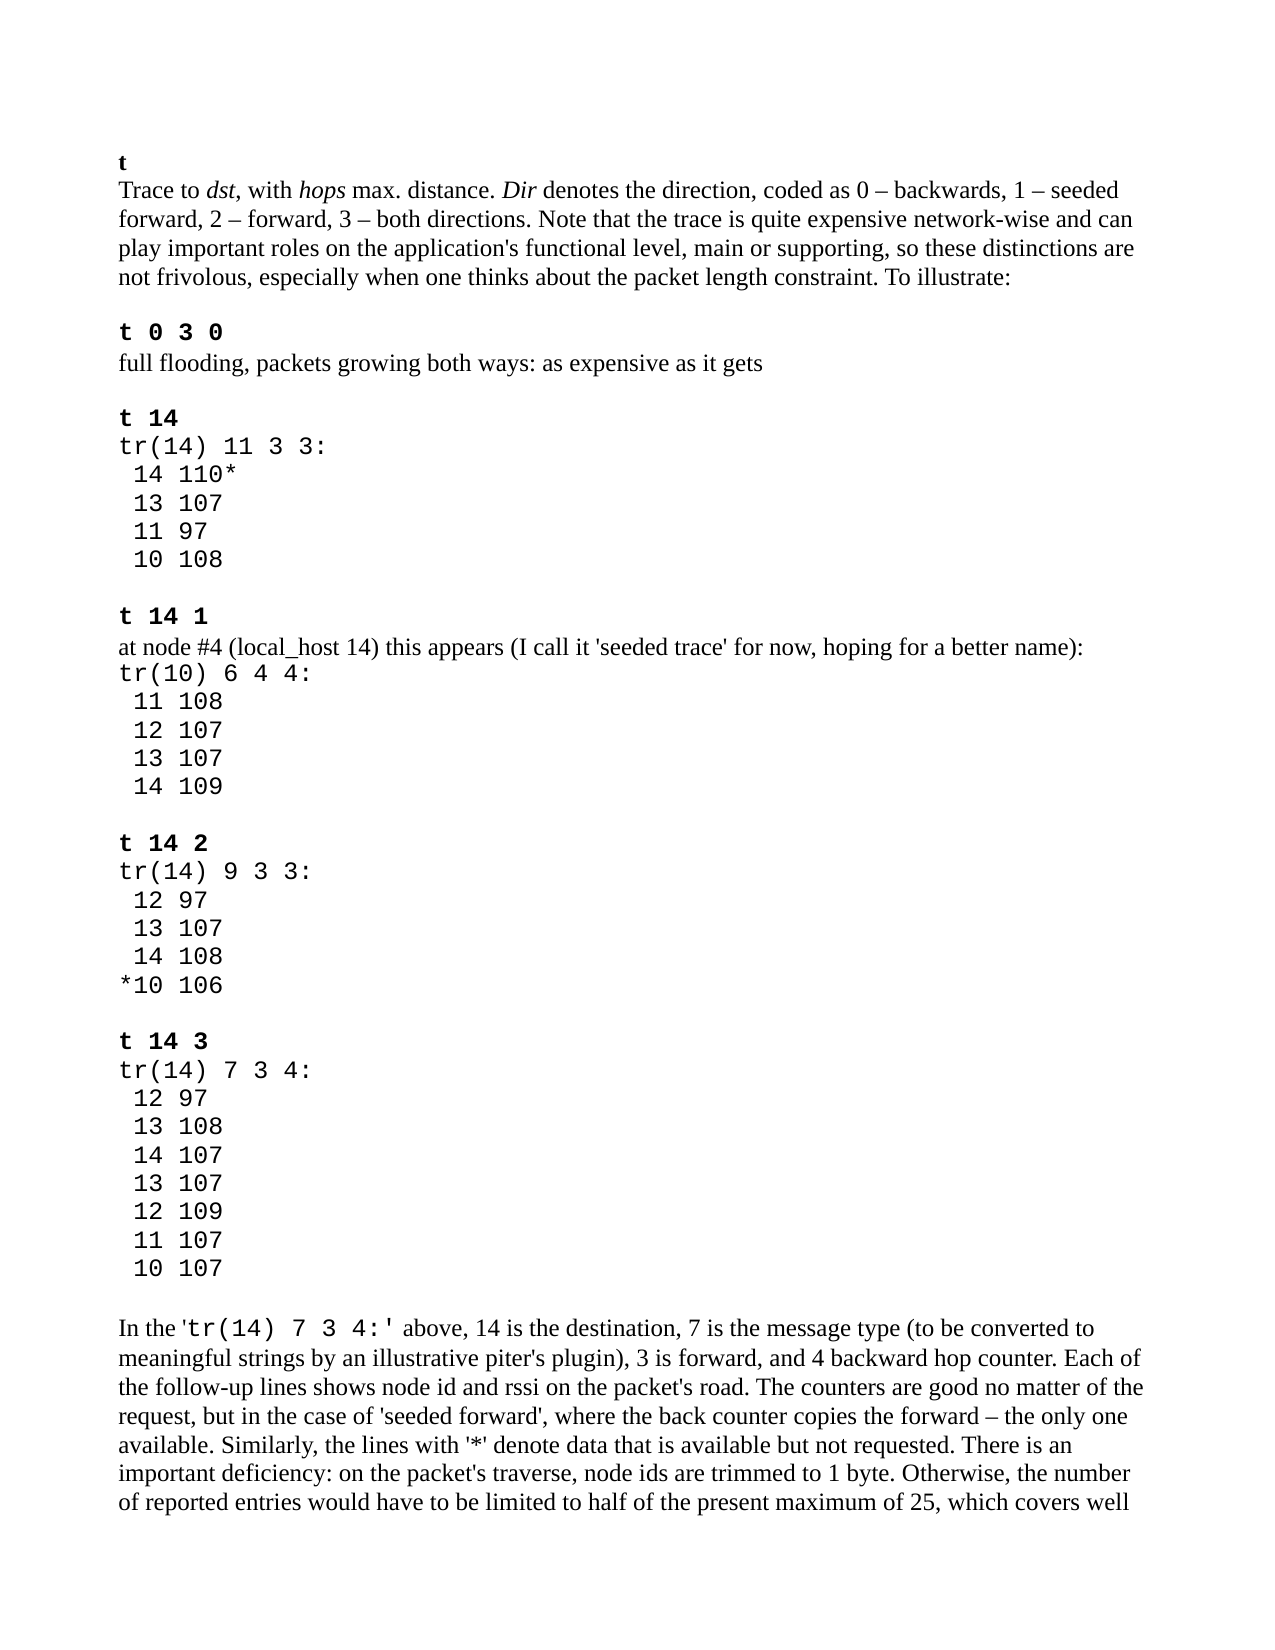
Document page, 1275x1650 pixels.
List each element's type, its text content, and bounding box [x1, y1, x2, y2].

text t 14 2 [118, 831, 1157, 859]
text tr(10) 6 4 4: [118, 661, 1157, 689]
text full flooding, packets growing both ways: as expensive as it gets [118, 348, 1157, 376]
text t [118, 147, 1157, 176]
text t 14 3 [118, 1029, 1157, 1057]
text 14 109 [118, 774, 1157, 802]
text at node #4 (local_host 14) this appears (I call it 'seeded trace' for now, hoping for a better name): [118, 632, 1157, 661]
text 11 107 [118, 1227, 1157, 1256]
text tr(14) 7 3 4: [118, 1057, 1157, 1086]
text t 0 3 0 [118, 319, 1157, 348]
text 14 108 [118, 944, 1157, 972]
text 11 108 [118, 689, 1157, 717]
text tr(14) 11 3 3: [118, 433, 1157, 462]
text 12 97 [118, 887, 1157, 916]
text 13 107 [118, 916, 1157, 944]
text 12 107 [118, 717, 1157, 746]
text 10 108 [118, 547, 1157, 575]
text 13 107 [118, 490, 1157, 518]
text 12 109 [118, 1199, 1157, 1227]
text 14 110* [118, 462, 1157, 490]
text *10 106 [118, 972, 1157, 1001]
text 10 107 [118, 1256, 1157, 1284]
text tr(14) 9 3 3: [118, 859, 1157, 887]
text In the 'tr(14) 7 3 4:' above, 14 is the destination, 7 is the message type (to be converted to meaningful strings by an illustrative piter's plugin), 3 is forward, and 4 backward hop counter. Each of the follow-up lines shows node id and rssi on the packet's road. The counters are good no matter of the request, but in the case of 'seeded forward', where the back counter copies the forward – the only one available. Similarly, the lines with '*' denote data that is available but not requested. There is an important deficiency: on the packet's traverse, node ids are trimmed to 1 byte. Otherwise, the number of reported entries would have to be limited to half of the present maximum of 25, which covers well [118, 1313, 1157, 1516]
text 12 97 [118, 1086, 1157, 1114]
text 13 108 [118, 1114, 1157, 1142]
text 13 107 [118, 1171, 1157, 1199]
text t 14 1 [118, 603, 1157, 632]
text t 14 [118, 405, 1157, 433]
text Trace to dst, with hops max. distance. Dir denotes the direction, coded as 0 – backwards, 1 – seeded forward, 2 – forward, 3 – both directions. Note that the trace is quite expensive network-wise and can play important roles on the application's functional level, main or supporting, so these distinctions are not frivolous, especially when one thinks about the packet length constraint. To illustrate: [118, 176, 1157, 291]
text 11 97 [118, 518, 1157, 547]
text 13 107 [118, 746, 1157, 774]
text 14 107 [118, 1142, 1157, 1171]
